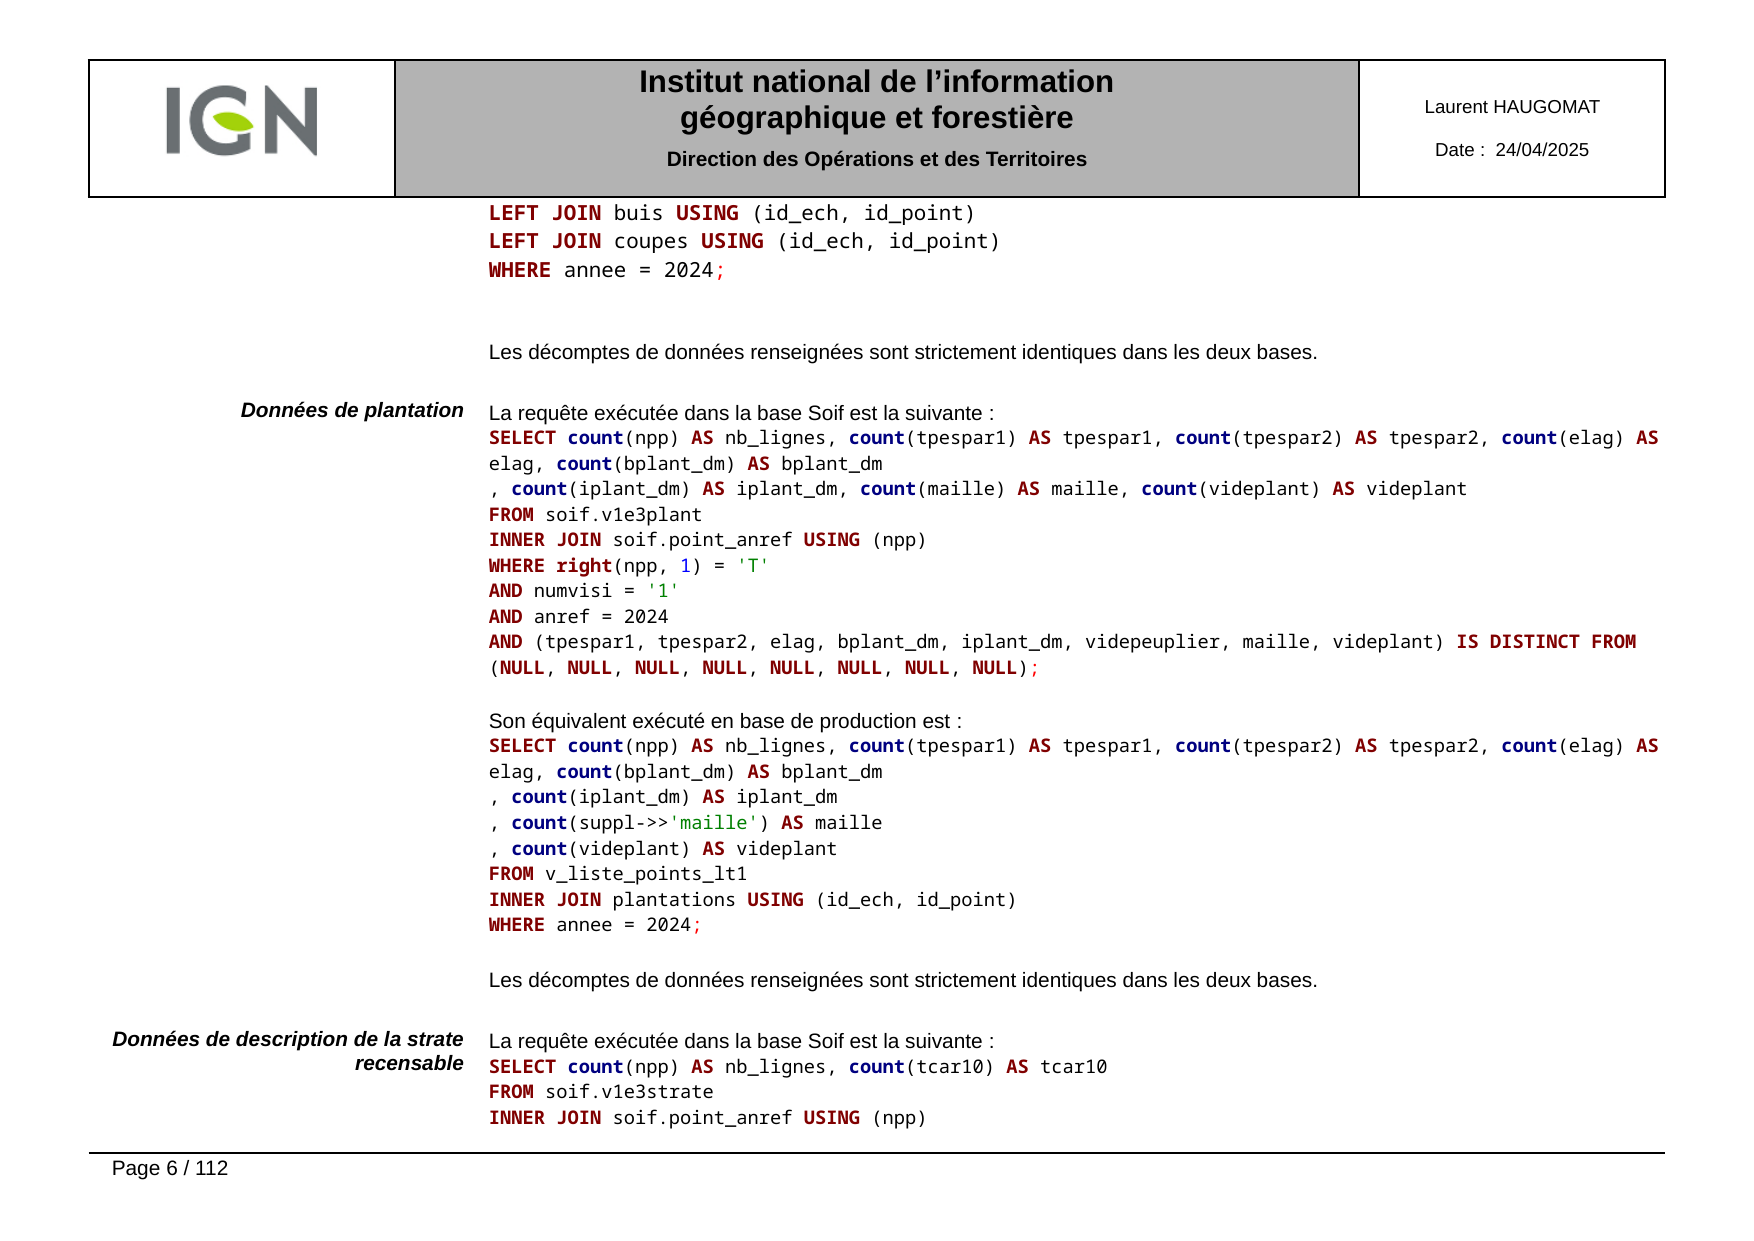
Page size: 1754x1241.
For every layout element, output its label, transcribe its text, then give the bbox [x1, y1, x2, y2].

table_cell La requête exécutée dans la base Soif est la suivante : SELECT count(npp) AS nb_lignes, count(tpespar1) AS tpespar1, count(tpespar2) AS tpespar2, count(elag) AS elag, count(bplant_dm) AS bplant_dm , count(iplant_dm) AS iplant_dm, count(maille) AS maille, count(videplant) AS videplant FROM soif.v1e3plant INNER JOIN soif.point_anref USING (npp) WHERE right(npp, 1) = 'T' AND numvisi = '1' AND anref = 2024 AND (tpespar1, tpespar2, elag, bplant_dm, iplant_dm, videpeuplier, maille, videplant) IS DISTINCT FROM (NULL, NULL, NULL, NULL, NULL, NULL, NULL, NULL); Son équivalent exécuté en base de production est : SELECT count(npp) AS nb_lignes, count(tpespar1) AS tpespar1, count(tpespar2) AS tpespar2, count(elag) AS elag, count(bplant_dm) AS bplant_dm , count(iplant_dm) AS iplant_dm , count(suppl->>'maille') AS maille , count(videplant) AS videplant FROM v_liste_points_lt1 INNER JOIN plantations USING (id_ech, id_point) WHERE annee = 2024; Les décomptes de données renseignées sont strictement identiques dans les deux bases. [483, 397, 1665, 1025]
table_cell [89, 198, 483, 397]
table_cell La requête exécutée dans la base Soif est la suivante : SELECT count(npp) AS nb_lignes, count(tcar10) AS tcar10 FROM soif.v1e3strate INNER JOIN soif.point_anref USING (npp) [483, 1025, 1665, 1135]
table_cell Données de description de la strate recensable [89, 1025, 483, 1135]
table_cell Données de plantation [89, 397, 483, 1025]
picture [141, 62, 343, 180]
table_cell LEFT JOIN buis USING (id_ech, id_point) LEFT JOIN coupes USING (id_ech, id_point) WHERE annee = 2024; Les décomptes de données renseignées sont strictement identiques dans les deux bases. [483, 198, 1665, 397]
